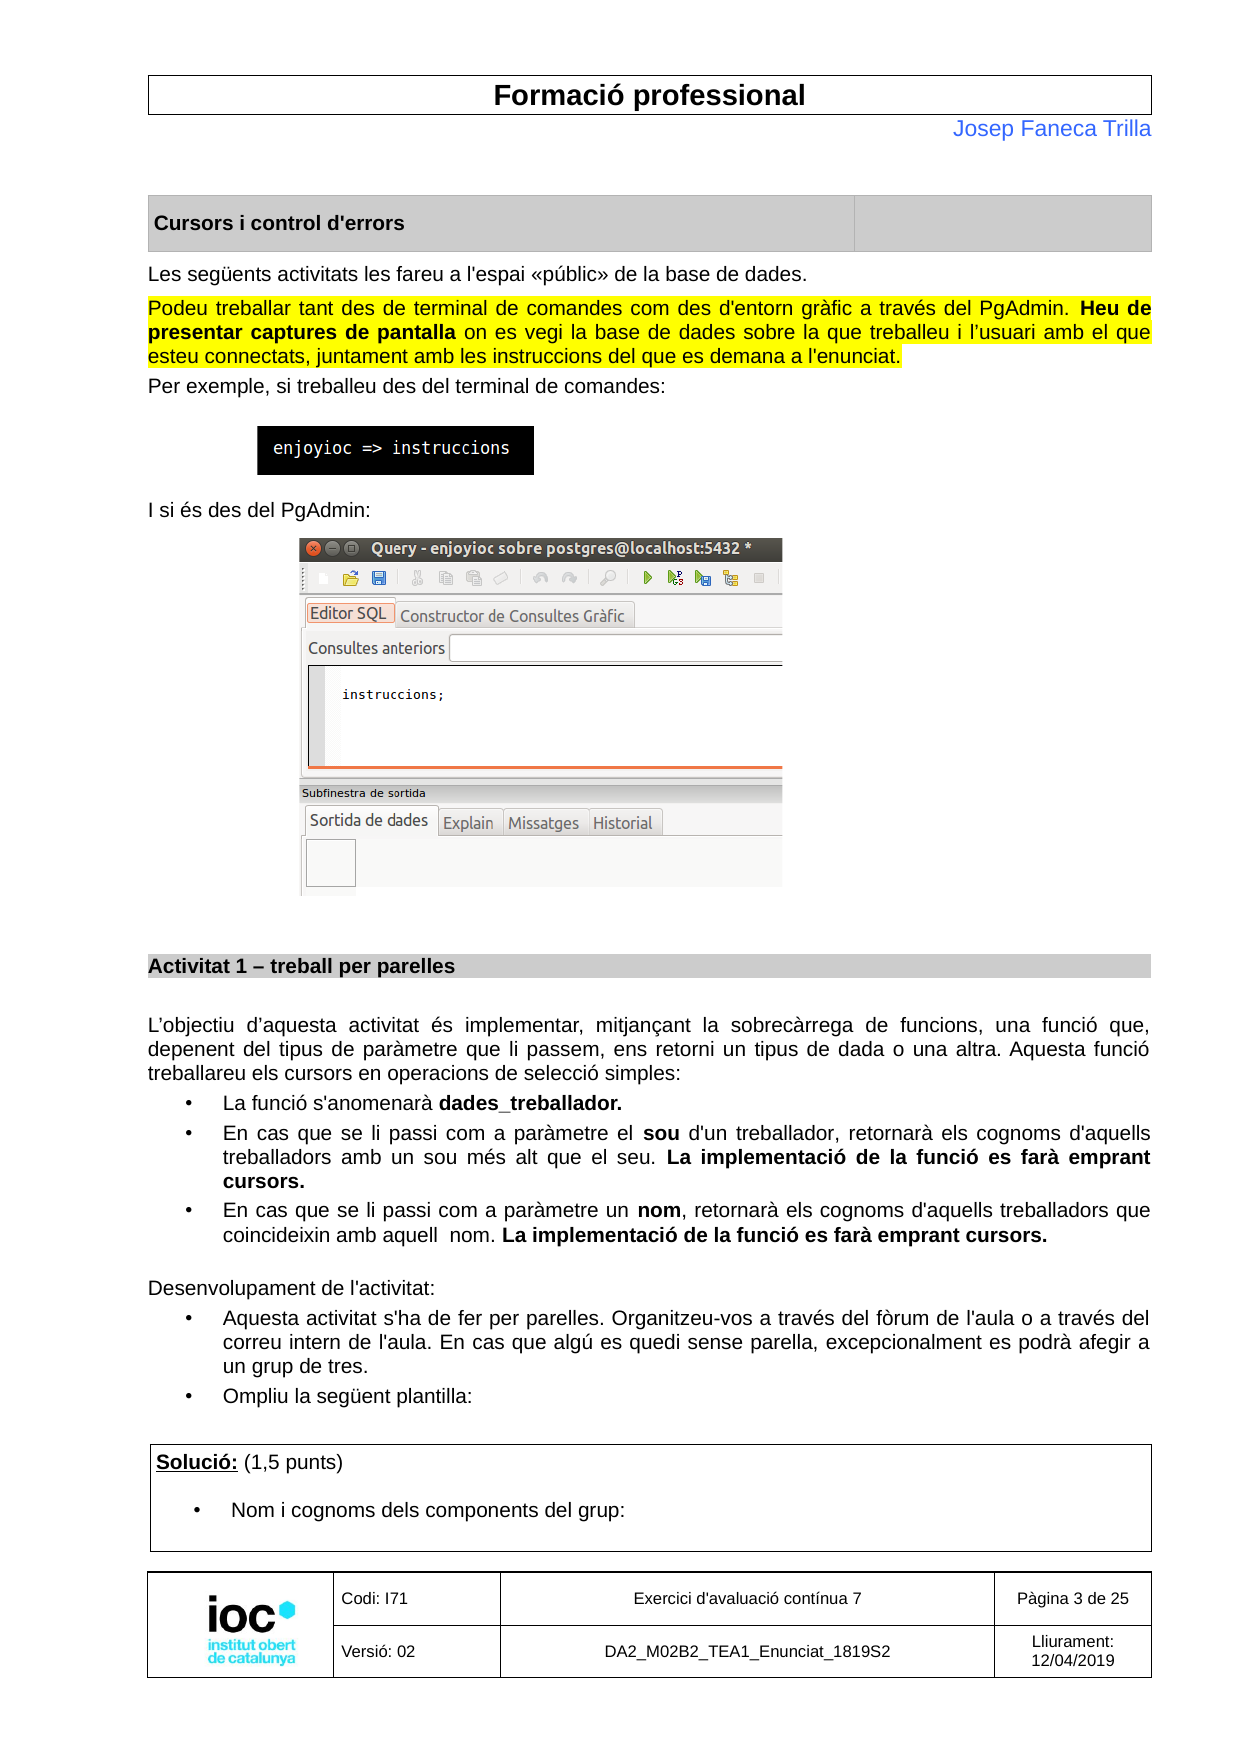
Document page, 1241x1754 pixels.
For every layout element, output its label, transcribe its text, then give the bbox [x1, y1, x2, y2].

text L’objectiu d’aquesta activitat és implementar, mitjançant la sobrecàrrega de funcions, una funció que, depenent del tipus de paràmetre que li passem, ens retorni un tipus de dada o una altra. Aquesta funció treballareu els cursors en operacions de selecció simples: [148, 1013, 1151, 1084]
picture [299, 538, 783, 896]
picture [257, 426, 534, 475]
table_header Cursors i control d'errors [149, 196, 854, 251]
text Podeu treballar tant des de terminal de comandes com des d'entorn gràfic a través del PgAdmin. Heu de presentar captures de pantalla on es vegi la base de dades sobre la que treballeu i l’usuari amb el que esteu connectats, juntament amb les instruccions del que es demana a l'enunciat. [148, 296, 1151, 368]
text Per exemple, si treballeu des del terminal de comandes: [148, 374, 1151, 398]
text Les següents activitats les fareu a l'espai «públic» de la base de dades. [148, 262, 1151, 286]
list La funció s'anomenarà dades_treballador. [185, 1090, 1151, 1114]
table_header [855, 196, 1151, 251]
list Ompliu la següent plantilla: [185, 1384, 1151, 1408]
list En cas que se li passi com a paràmetre el sou d'un treballador, retornarà els cognoms d'aquells treballadors amb un sou més alt que el seu. La implementació de la funció es farà emprant cursors. [185, 1120, 1151, 1192]
text I si és des del PgAdmin: [148, 498, 1151, 522]
table_header Solució: (1,5 punts) Nom i cognoms dels components del grup: Anoteu aquí: com heu interpretat l’enunciat què heu entès que heu de fer què heu pactat com ho heu dut a terme (quina tasca heu fet cadascú) Copieu aquí a sota el codi de la funció que tracta la primera casuística, juntament amb una captura de pantalla del resultat de provar la vostra funció, passant-li com a paràmetre el sou d’un treballador de la vostra base de dades: Copieu aquí a sota el codi de la funció que tracta la segona casuística, juntament amb una captura de pantalla del resultat de provar la vostra funció, passant-li com a paràmetre un nom d'un treballador de la vostra base de dades: Com us heu intercanviat les funcions desenvolupades cadascú? Heu entès tots dos el funcionament de les dues funcions, encara que una no l'hagueu desenvolupat vosaltres? [151, 1445, 1151, 1551]
list En cas que se li passi com a paràmetre un nom, retornarà els cognoms d'aquells treballadors que coincideixin amb aquell nom. La implementació de la funció es farà emprant cursors. [185, 1198, 1151, 1246]
text Activitat 1 – treball per parelles [148, 954, 1151, 978]
picture [195, 1581, 309, 1677]
list Aquesta activitat s'ha de fer per parelles. Organitzeu-vos a través del fòrum de l'aula o a través del correu intern de l'aula. En cas que algú es quedi sense parella, excepcionalment es podrà afegir a un grup de tres. [185, 1306, 1151, 1378]
text Desenvolupament de l'activitat: [148, 1276, 1151, 1300]
